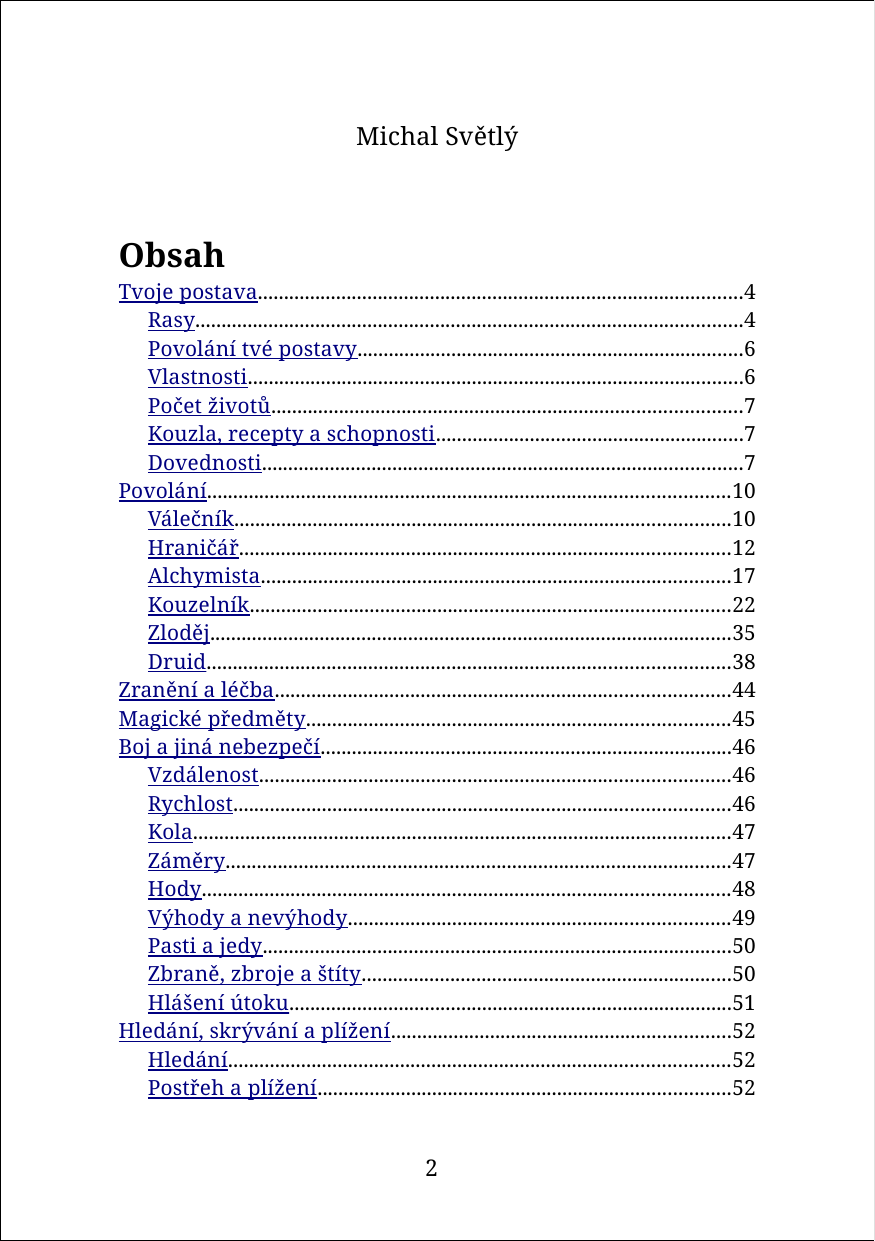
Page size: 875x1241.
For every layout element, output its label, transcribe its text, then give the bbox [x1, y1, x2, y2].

text Kouzelník 22 [148, 590, 756, 618]
text Počet životů 7 [148, 391, 756, 419]
text Zloděj 35 [148, 618, 756, 647]
text Rasy 4 [148, 306, 756, 334]
text Hody 48 [148, 874, 756, 903]
text Hraničář 12 [148, 533, 756, 561]
text Druid 38 [148, 647, 756, 675]
text Kouzla, recepty a schopnosti 7 [148, 419, 756, 448]
text Hledání, skrývání a plížení 52 [118, 1016, 756, 1045]
text Dovednosti 7 [148, 448, 756, 476]
text Záměry 47 [148, 846, 756, 874]
text Zbraně, zbroje a štíty 50 [148, 959, 756, 988]
text Zranění a léčba 44 [118, 675, 756, 704]
text Michal Světlý [118, 118, 756, 152]
text Vzdálenost 46 [148, 761, 756, 789]
text Tvoje postava 4 [118, 277, 756, 306]
text Boj a jiná nebezpečí 46 [118, 732, 756, 761]
text Magické předměty 45 [118, 704, 756, 732]
text Povolání 10 [118, 476, 756, 504]
subtitle Obsah [118, 232, 756, 277]
text Postřeh a plížení 52 [148, 1073, 756, 1102]
text Hledání 52 [148, 1045, 756, 1073]
text Vlastnosti 6 [148, 362, 756, 391]
text Rychlost 46 [148, 789, 756, 817]
text Alchymista 17 [148, 561, 756, 590]
text Válečník 10 [148, 504, 756, 533]
text Pasti a jedy 50 [148, 931, 756, 959]
text Povolání tvé postavy 6 [148, 334, 756, 362]
text Kola 47 [148, 817, 756, 846]
text Hlášení útoku 51 [148, 988, 756, 1016]
text Výhody a nevýhody 49 [148, 903, 756, 931]
